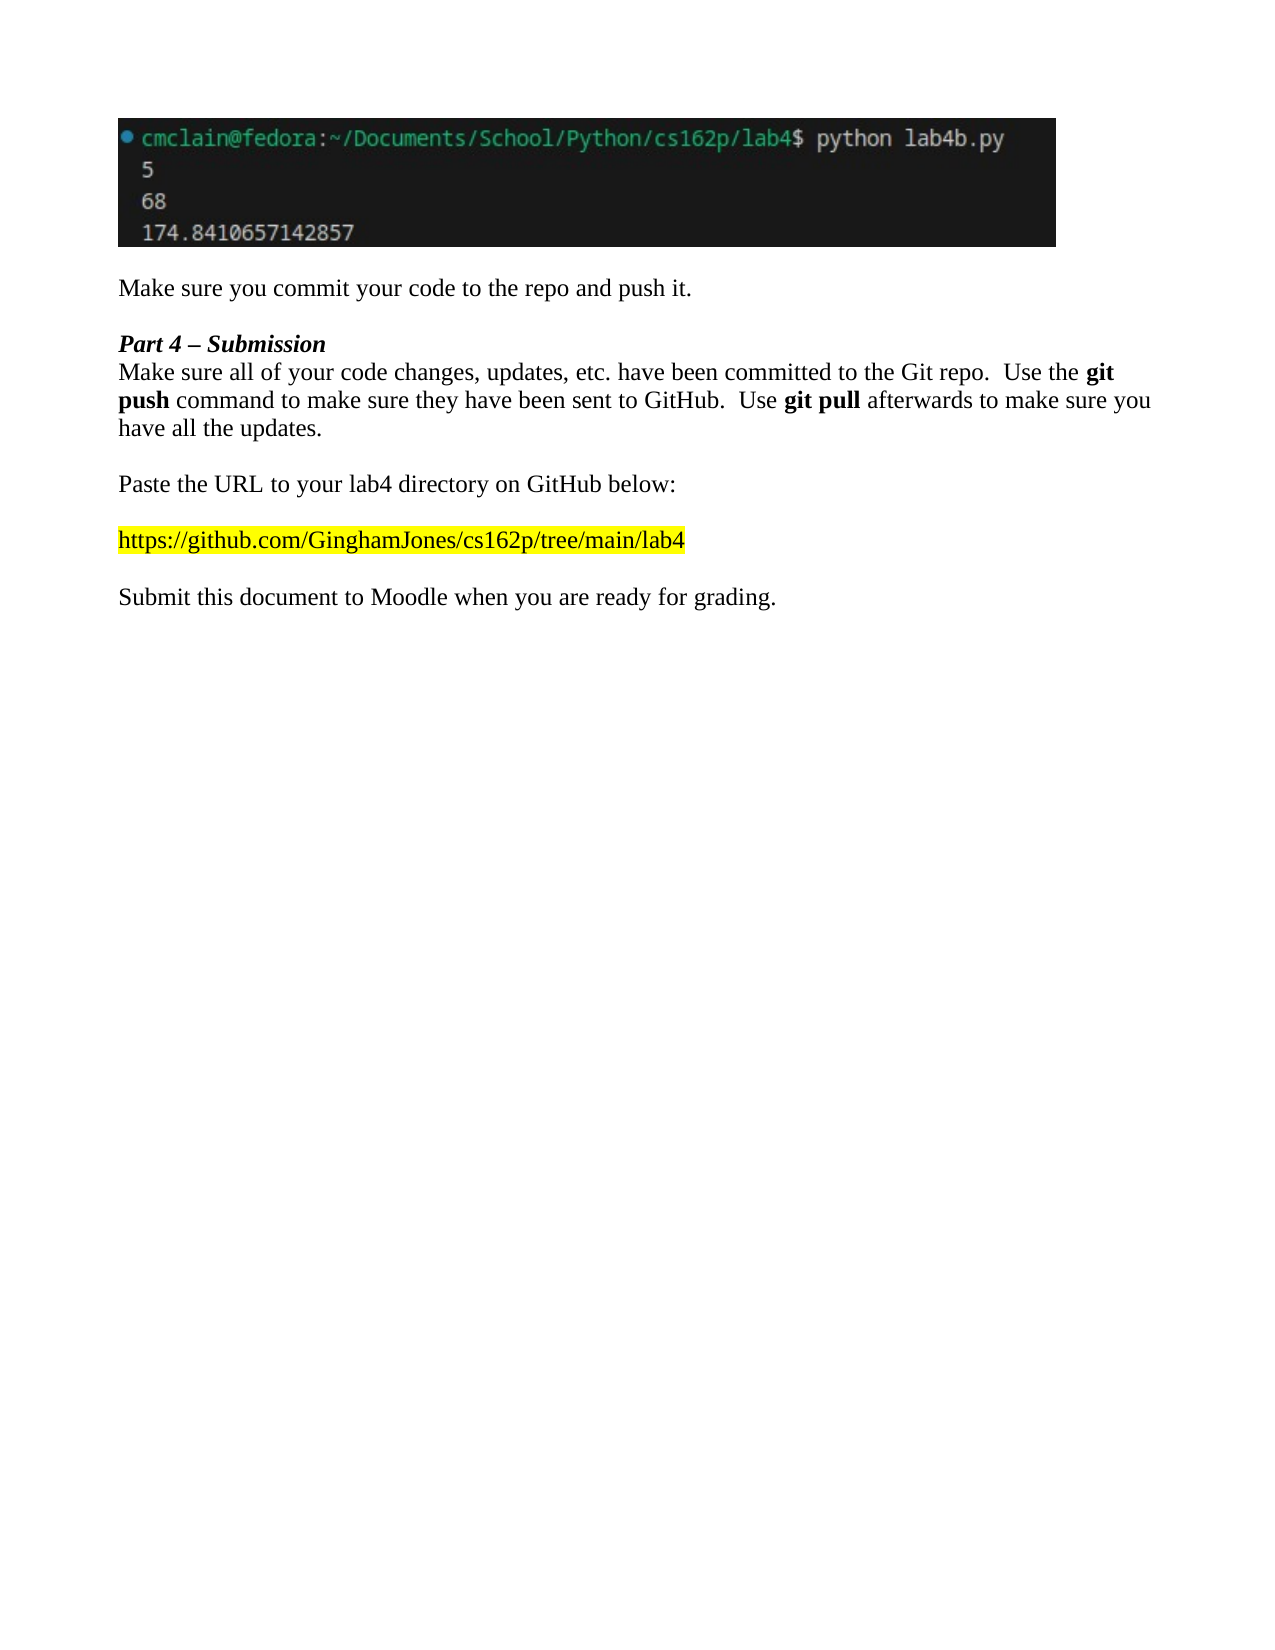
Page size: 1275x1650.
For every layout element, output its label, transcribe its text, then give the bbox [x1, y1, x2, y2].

text Make sure you commit your code to the repo and push it. [118, 274, 1157, 302]
picture [118, 118, 1056, 247]
text https://github.com/GinghamJones/cs162p/tree/main/lab4 [118, 526, 1157, 554]
text Submit this document to Moodle when you are ready for grading. [118, 582, 1157, 611]
text Make sure all of your code changes, updates, etc. have been committed to the Git repo. Use the git push command to make sure they have been sent to GitHub. Use git pull afterwards to make sure you have all the updates. [118, 358, 1157, 442]
text Part 4 – Submission [118, 330, 1157, 358]
text Paste the URL to your lab4 directory on GitHub below: [118, 470, 1157, 498]
